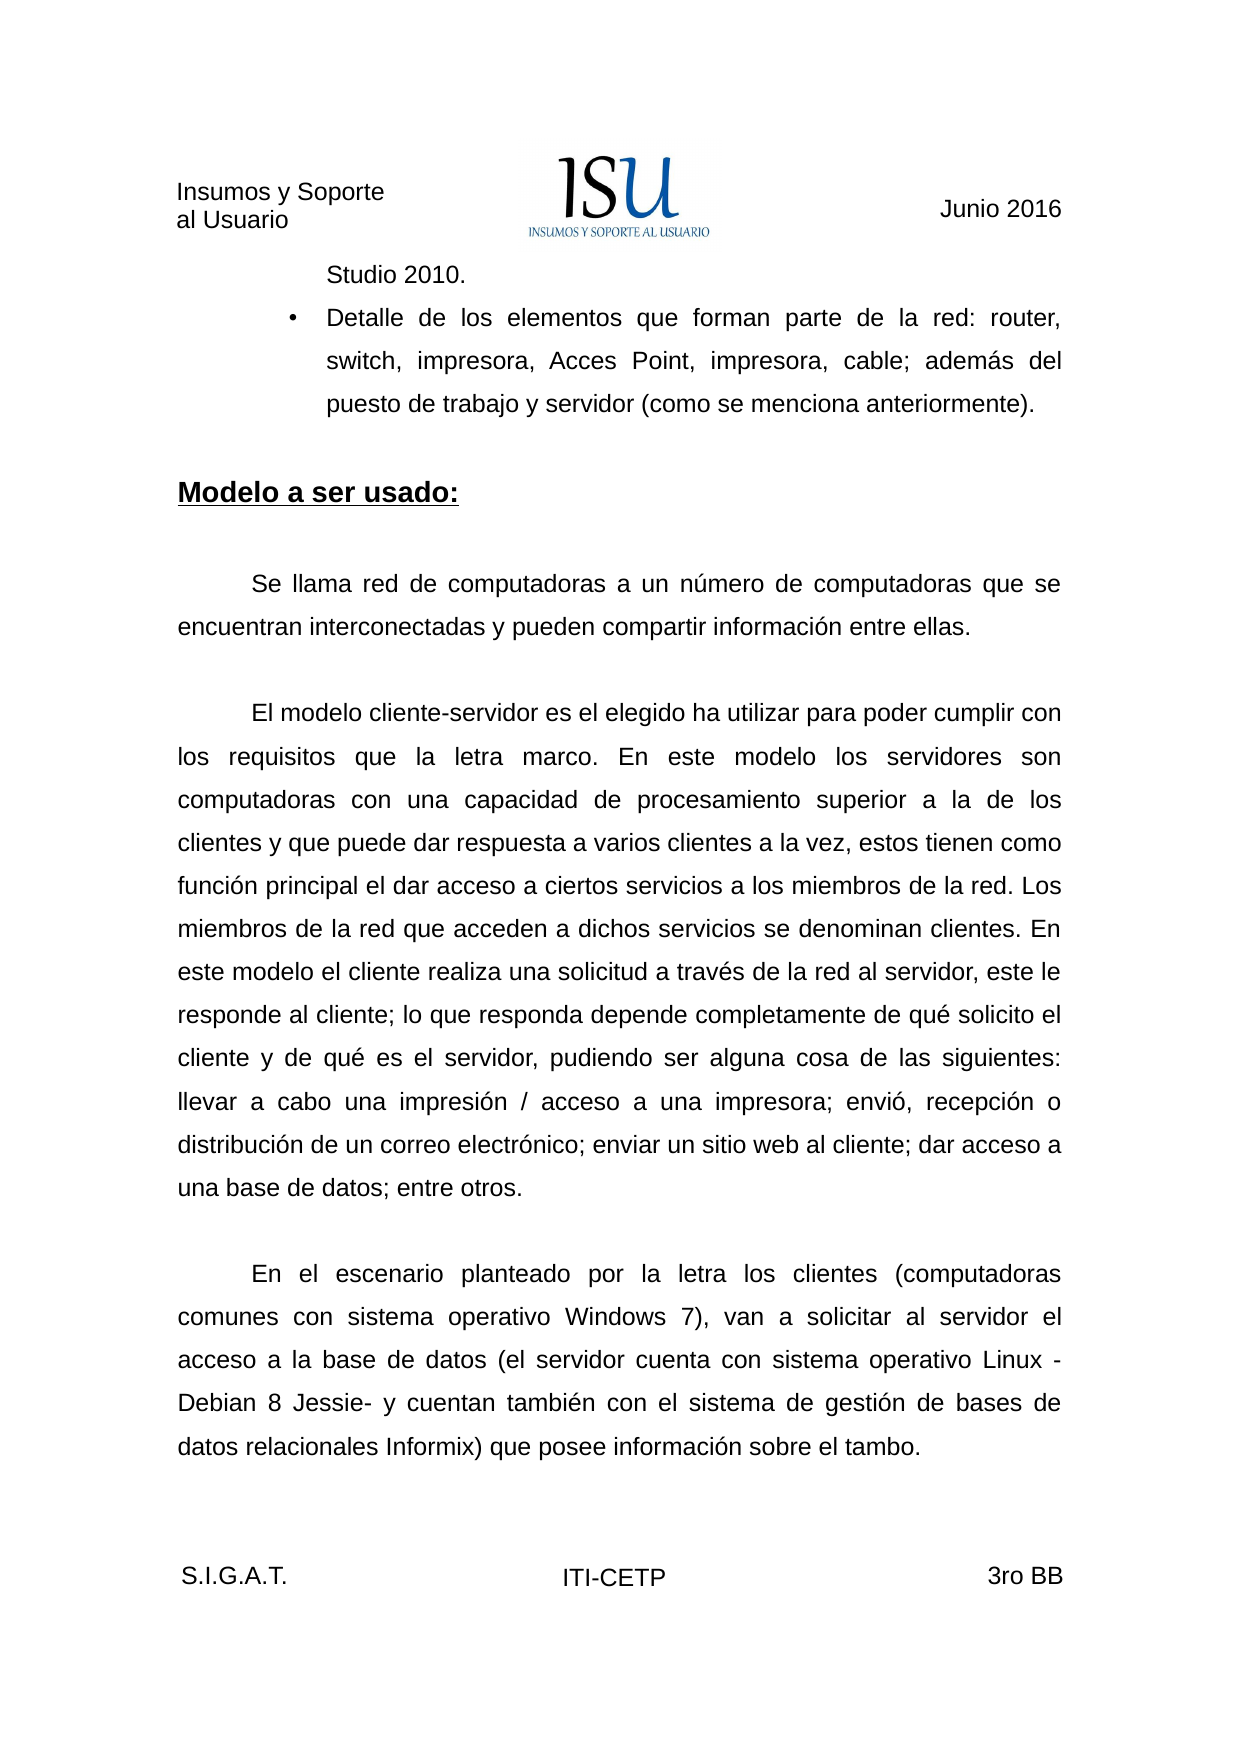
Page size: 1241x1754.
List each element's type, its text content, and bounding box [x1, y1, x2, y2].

list Detalle de los elementos que forman parte de la red: router, switch, impresora, Acces Point, impresora, cable; además del puesto de trabajo y servidor (como se menciona anteriormente). [288, 303, 1063, 418]
text En el escenario planteado por la letra los clientes (computadoras comunes con sistema operativo Windows 7), van a solicitar al servidor el acceso a la base de datos (el servidor cuenta con sistema operativo Linux -Debian 8 Jessie- y cuentan también con el sistema de gestión de bases de datos relacionales Informix) que posee información sobre el tambo. [177, 1259, 1063, 1460]
text Modelo a ser usado: [177, 476, 1063, 509]
text Se llama red de computadoras a un número de computadoras que se encuentran interconectadas y pueden compartir información entre ellas. [177, 569, 1063, 641]
picture [517, 138, 723, 252]
text El modelo cliente-servidor es el elegido ha utilizar para poder cumplir con los requisitos que la letra marco. En este modelo los servidores son computadoras con una capacidad de procesamiento superior a la de los clientes y que puede dar respuesta a varios clientes a la vez, estos tienen como función principal el dar acceso a ciertos servicios a los miembros de la red. Los miembros de la red que acceden a dichos servicios se denominan clientes. En este modelo el cliente realiza una solicitud a través de la red al servidor, este le responde al cliente; lo que responda depende completamente de qué solicito el cliente y de qué es el servidor, pudiendo ser alguna cosa de las siguientes: llevar a cabo una impresión / acceso a una impresora; envió, recepción o distribución de un correo electrónico; enviar un sitio web al cliente; dar acceso a una base de datos; entre otros. [177, 698, 1063, 1201]
list Studio 2010. [288, 260, 1063, 288]
